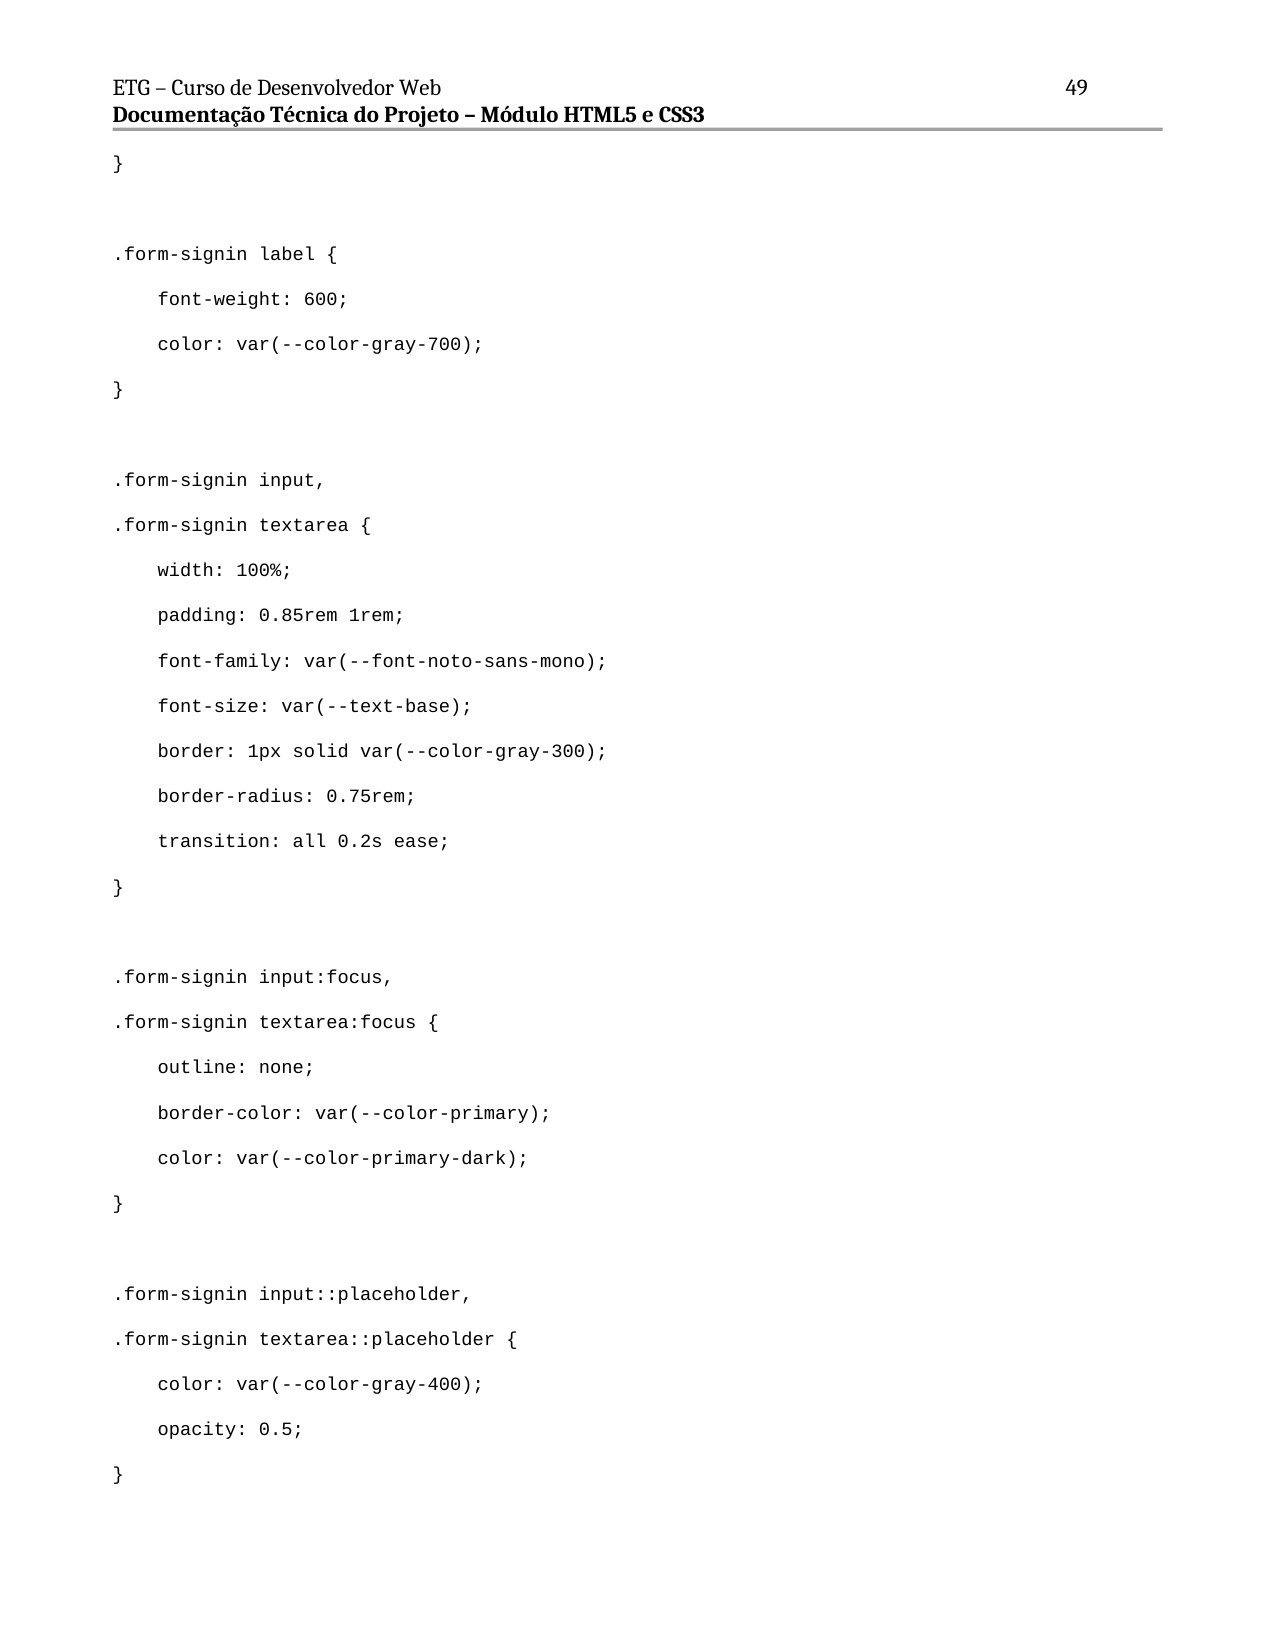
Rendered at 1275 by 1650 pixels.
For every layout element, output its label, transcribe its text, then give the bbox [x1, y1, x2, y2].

text width: 100%; [112, 561, 1162, 582]
text .form-signin textarea:focus { [112, 1013, 1162, 1034]
text font-weight: 600; [112, 290, 1162, 311]
text .form-signin textarea::placeholder { [112, 1329, 1162, 1351]
text .form-signin textarea { [112, 516, 1162, 537]
text border: 1px solid var(--color-gray-300); [112, 742, 1162, 763]
text color: var(--color-gray-400); [112, 1375, 1162, 1396]
text font-family: var(--font-noto-sans-mono); [112, 651, 1162, 673]
text border-radius: 0.75rem; [112, 787, 1162, 808]
text padding: 0.85rem 1rem; [112, 606, 1162, 627]
text color: var(--color-primary-dark); [112, 1149, 1162, 1170]
text } [112, 154, 1162, 175]
text } [112, 380, 1162, 401]
text .form-signin input::placeholder, [112, 1284, 1162, 1306]
text } [112, 1465, 1162, 1486]
text .form-signin input:focus, [112, 968, 1162, 989]
text opacity: 0.5; [112, 1420, 1162, 1441]
text outline: none; [112, 1058, 1162, 1079]
text border-color: var(--color-primary); [112, 1103, 1162, 1125]
text } [112, 877, 1162, 899]
text } [112, 1194, 1162, 1215]
text .form-signin label { [112, 244, 1162, 266]
text font-size: var(--text-base); [112, 697, 1162, 718]
text transition: all 0.2s ease; [112, 832, 1162, 853]
text color: var(--color-gray-700); [112, 335, 1162, 356]
text .form-signin input, [112, 471, 1162, 492]
